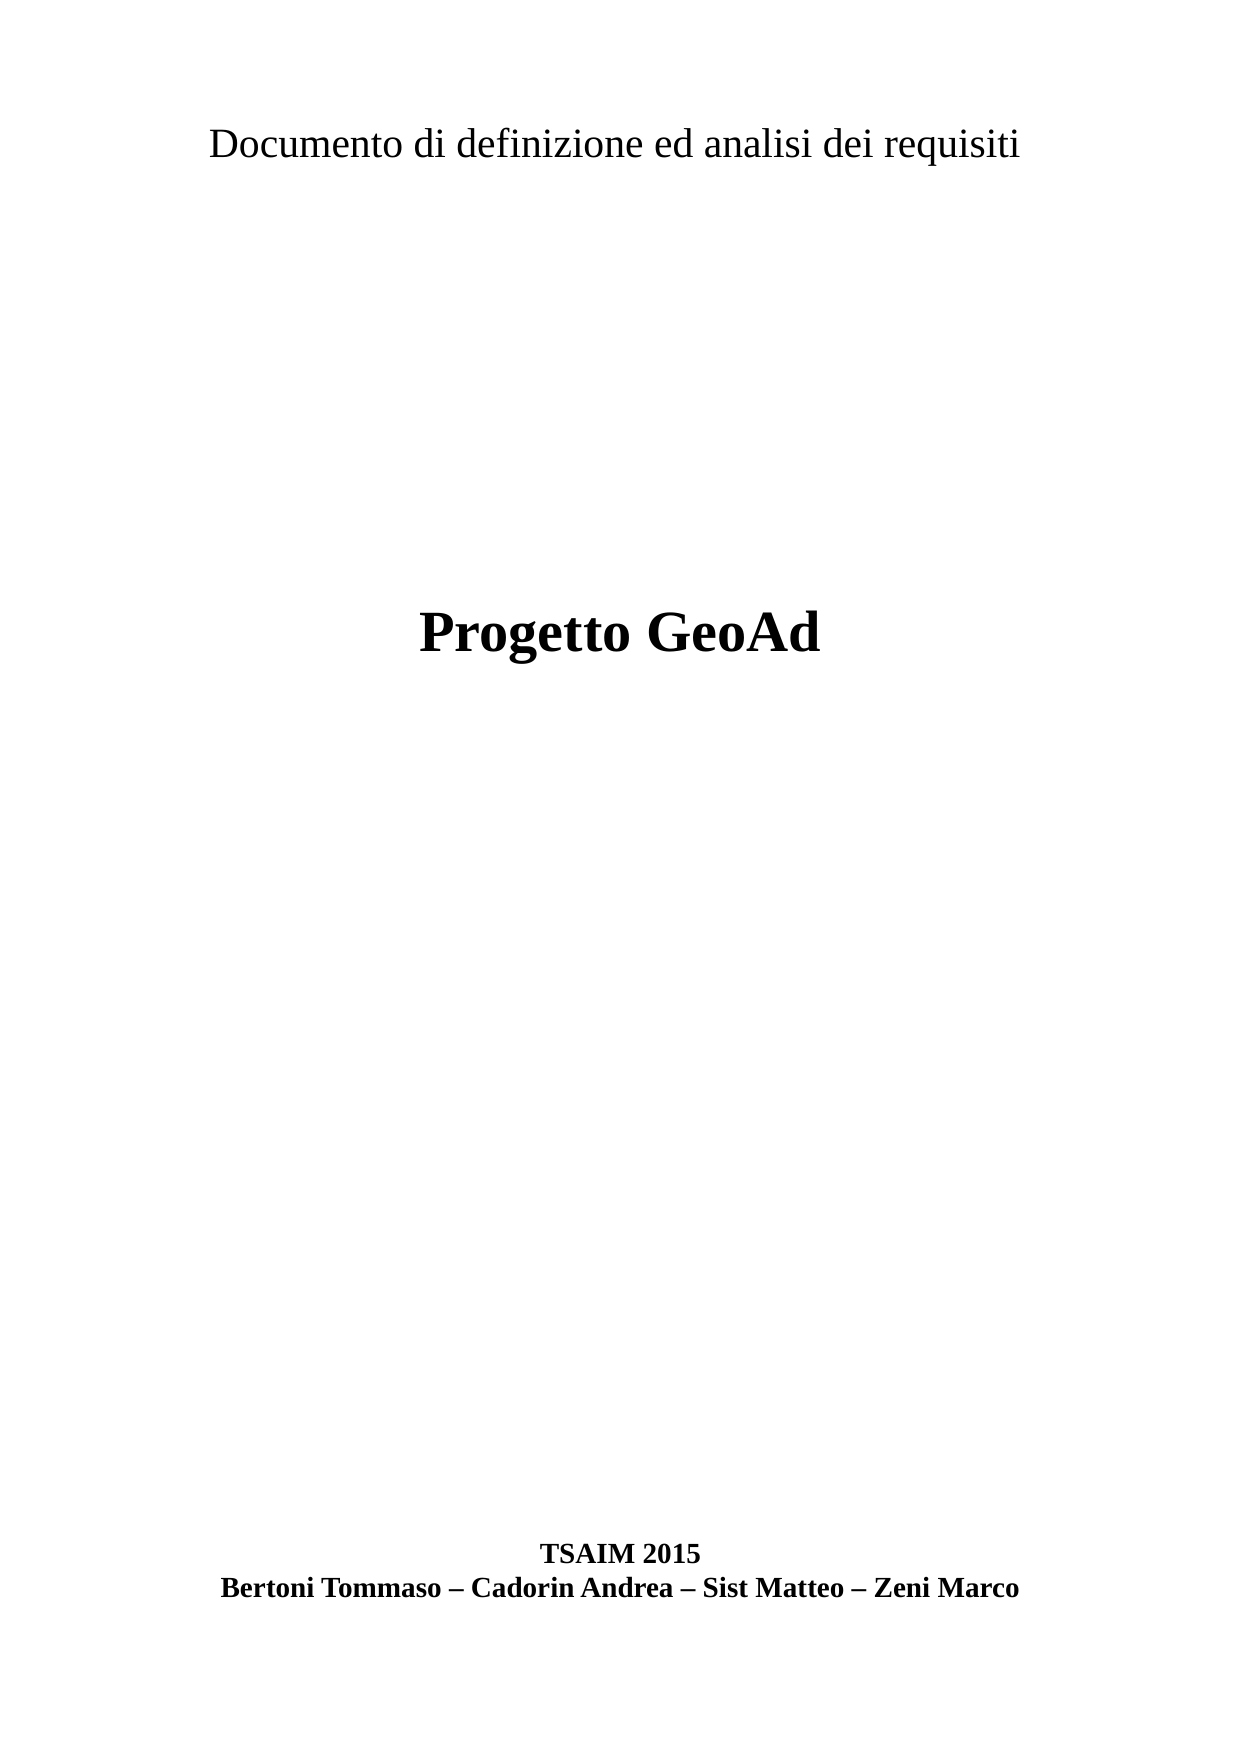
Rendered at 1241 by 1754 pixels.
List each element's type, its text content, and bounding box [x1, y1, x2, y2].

text Bertoni Tommaso – Cadorin Andrea – Sist Matteo – Zeni Marco [118, 1570, 1122, 1603]
text Progetto GeoAd [118, 597, 1122, 664]
text TSAIM 2015 [118, 1536, 1122, 1570]
text Documento di definizione ed analisi dei requisiti [118, 118, 1122, 166]
